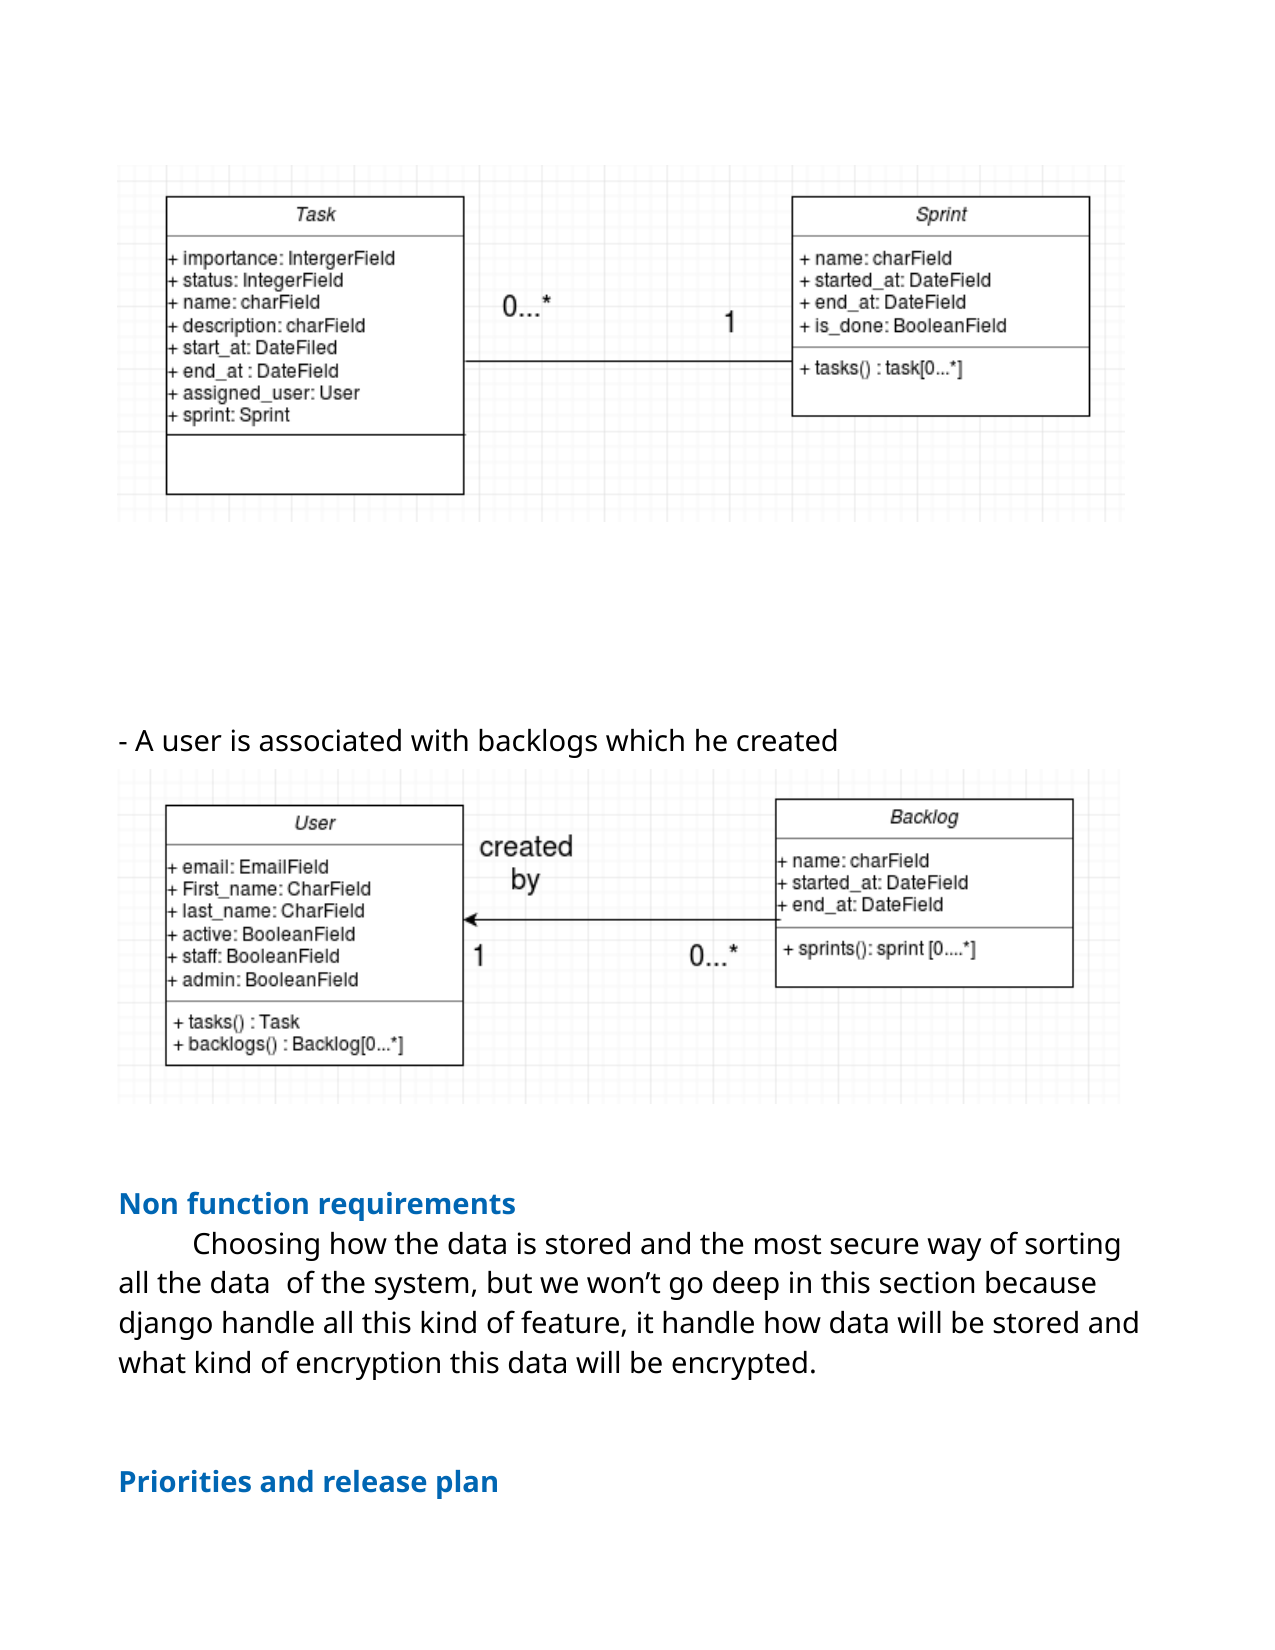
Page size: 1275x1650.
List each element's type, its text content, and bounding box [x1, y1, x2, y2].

text Choosing how the data is stored and the most secure way of sorting all the data of the system, but we won’t go deep in this section because django handle all this kind of feature, it handle how data will be stored and what kind of encryption this data will be encrypted. [118, 1223, 1157, 1382]
text Priorities and release plan [118, 1461, 1157, 1501]
picture [117, 769, 1121, 1104]
picture [117, 165, 1125, 522]
text - A user is associated with backlogs which he created [118, 720, 1157, 760]
text Non function requirements [118, 1183, 1157, 1223]
